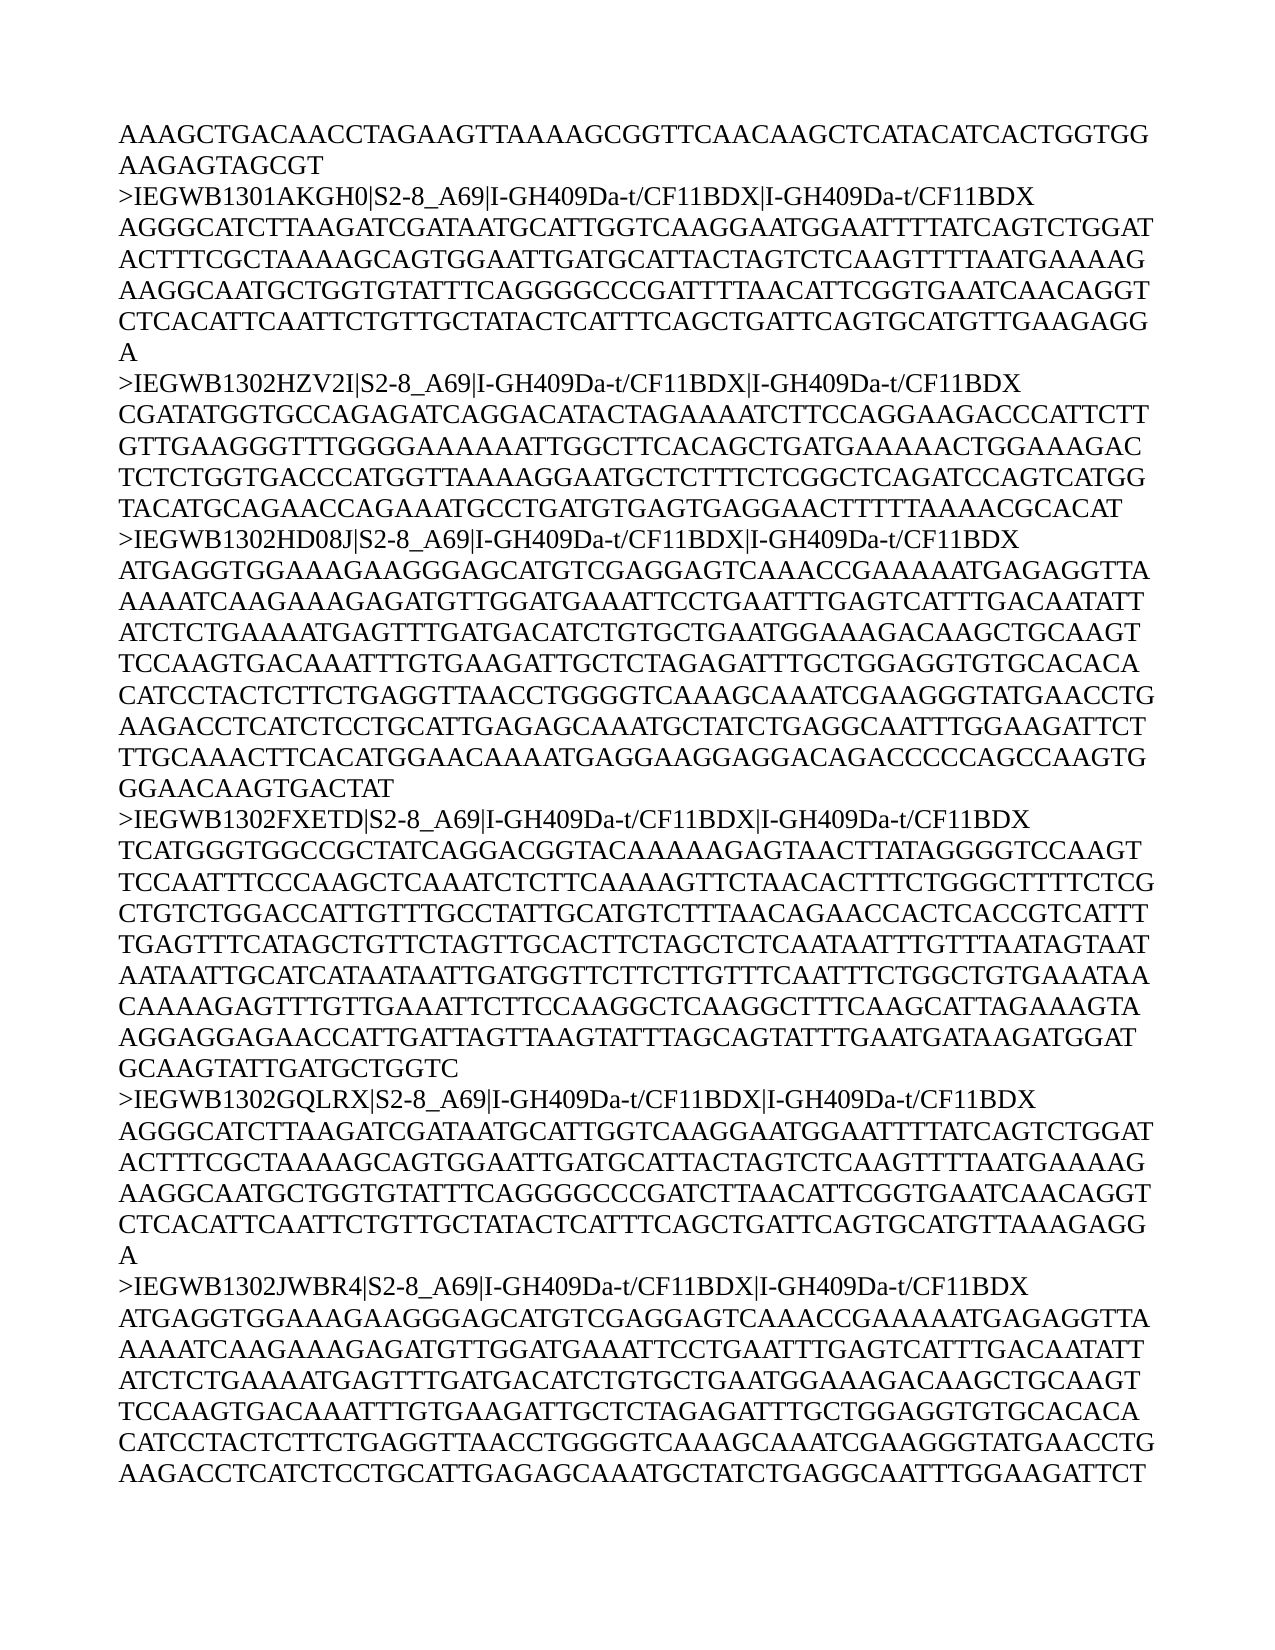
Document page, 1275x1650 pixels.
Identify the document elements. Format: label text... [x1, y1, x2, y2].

text TCATGGGTGGCCGCTATCAGGACGGTACAAAAAGAGTAACTTATAGGGGTCCAAGTTCCAATTTCCCAAGCTCAAATCTCTTCAAAAGTTCTAACACTTTCTGGGCTTTTCTCGCTGTCTGGACCATTGTTTGCCTATTGCATGTCTTTAACAGAACCACTCACCGTCATTTTGAGTTTCATAGCTGTTCTAGTTGCACTTCTAGCTCTCAATAATTTGTTTAATAGTAATAATAATTGCATCATAATAATTGATGGTTCTTCTTGTTTCAATTTCTGGCTGTGAAATAACAAAAGAGTTTGTTGAAATTCTTCCAAGGCTCAAGGCTTTCAAGCATTAGAAAGTAAGGAGGAGAACCATTGATTAGTTAAGTATTTAGCAGTATTTGAATGATAAGATGGATGCAAGTATTGATGCTGGTC [118, 834, 1157, 1084]
text ATGAGGTGGAAAGAAGGGAGCATGTCGAGGAGTCAAACCGAAAAATGAGAGGTTAAAAATCAAGAAAGAGATGTTGGATGAAATTCCTGAATTTGAGTCATTTGACAATATTATCTCTGAAAATGAGTTTGATGACATCTGTGCTGAATGGAAAGACAAGCTGCAAGTTCCAAGTGACAAATTTGTGAAGATTGCTCTAGAGATTTGCTGGAGGTGTGCACACACATCCTACTCTTCTGAGGTTAACCTGGGGTCAAAGCAAATCGAAGGGTATGAACCTGAAGACCTCATCTCCTGCATTGAGAGCAAATGCTATCTGAGGCAATTTGGAAGATTCTTTGCAAACTTCACATGGAACAAAATGAGGAAGGAGGACAGACCCCCAGCCAAGTGGGAACAAGTGACTAT [118, 554, 1157, 803]
text >IEGWB1302HD08J|S2-8_A69|I-GH409Da-t/CF11BDX|I-GH409Da-t/CF11BDX [118, 523, 1157, 554]
text >IEGWB1301AKGH0|S2-8_A69|I-GH409Da-t/CF11BDX|I-GH409Da-t/CF11BDX [118, 180, 1157, 212]
text ATGAGGTGGAAAGAAGGGAGCATGTCGAGGAGTCAAACCGAAAAATGAGAGGTTAAAAATCAAGAAAGAGATGTTGGATGAAATTCCTGAATTTGAGTCATTTGACAATATTATCTCTGAAAATGAGTTTGATGACATCTGTGCTGAATGGAAAGACAAGCTGCAAGTTCCAAGTGACAAATTTGTGAAGATTGCTCTAGAGATTTGCTGGAGGTGTGCACACACATCCTACTCTTCTGAGGTTAACCTGGGGTCAAAGCAAATCGAAGGGTATGAACCTGAAGACCTCATCTCCTGCATTGAGAGCAAATGCTATCTGAGGCAATTTGGAAGATTCT [118, 1302, 1157, 1488]
text AGGGCATCTTAAGATCGATAATGCATTGGTCAAGGAATGGAATTTTATCAGTCTGGATACTTTCGCTAAAAGCAGTGGAATTGATGCATTACTAGTCTCAAGTTTTAATGAAAAGAAGGCAATGCTGGTGTATTTCAGGGGCCCGATTTTAACATTCGGTGAATCAACAGGTCTCACATTCAATTCTGTTGCTATACTCATTTCAGCTGATTCAGTGCATGTTGAAGAGGA [118, 212, 1157, 367]
text >IEGWB1302GQLRX|S2-8_A69|I-GH409Da-t/CF11BDX|I-GH409Da-t/CF11BDX [118, 1084, 1157, 1115]
text CGATATGGTGCCAGAGATCAGGACATACTAGAAAATCTTCCAGGAAGACCCATTCTTGTTGAAGGGTTTGGGGAAAAAATTGGCTTCACAGCTGATGAAAAACTGGAAAGACTCTCTGGTGACCCATGGTTAAAAGGAATGCTCTTTCTCGGCTCAGATCCAGTCATGGTACATGCAGAACCAGAAATGCCTGATGTGAGTGAGGAACTTTTTAAAACGCACAT [118, 398, 1157, 523]
text AGGGCATCTTAAGATCGATAATGCATTGGTCAAGGAATGGAATTTTATCAGTCTGGATACTTTCGCTAAAAGCAGTGGAATTGATGCATTACTAGTCTCAAGTTTTAATGAAAAGAAGGCAATGCTGGTGTATTTCAGGGGCCCGATCTTAACATTCGGTGAATCAACAGGTCTCACATTCAATTCTGTTGCTATACTCATTTCAGCTGATTCAGTGCATGTTAAAGAGGA [118, 1115, 1157, 1271]
text >IEGWB1302JWBR4|S2-8_A69|I-GH409Da-t/CF11BDX|I-GH409Da-t/CF11BDX [118, 1271, 1157, 1302]
text >IEGWB1302HZV2I|S2-8_A69|I-GH409Da-t/CF11BDX|I-GH409Da-t/CF11BDX [118, 367, 1157, 398]
text AAAGCTGACAACCTAGAAGTTAAAAGCGGTTCAACAAGCTCATACATCACTGGTGGAAGAGTAGCGT [118, 118, 1157, 180]
text >IEGWB1302FXETD|S2-8_A69|I-GH409Da-t/CF11BDX|I-GH409Da-t/CF11BDX [118, 803, 1157, 834]
